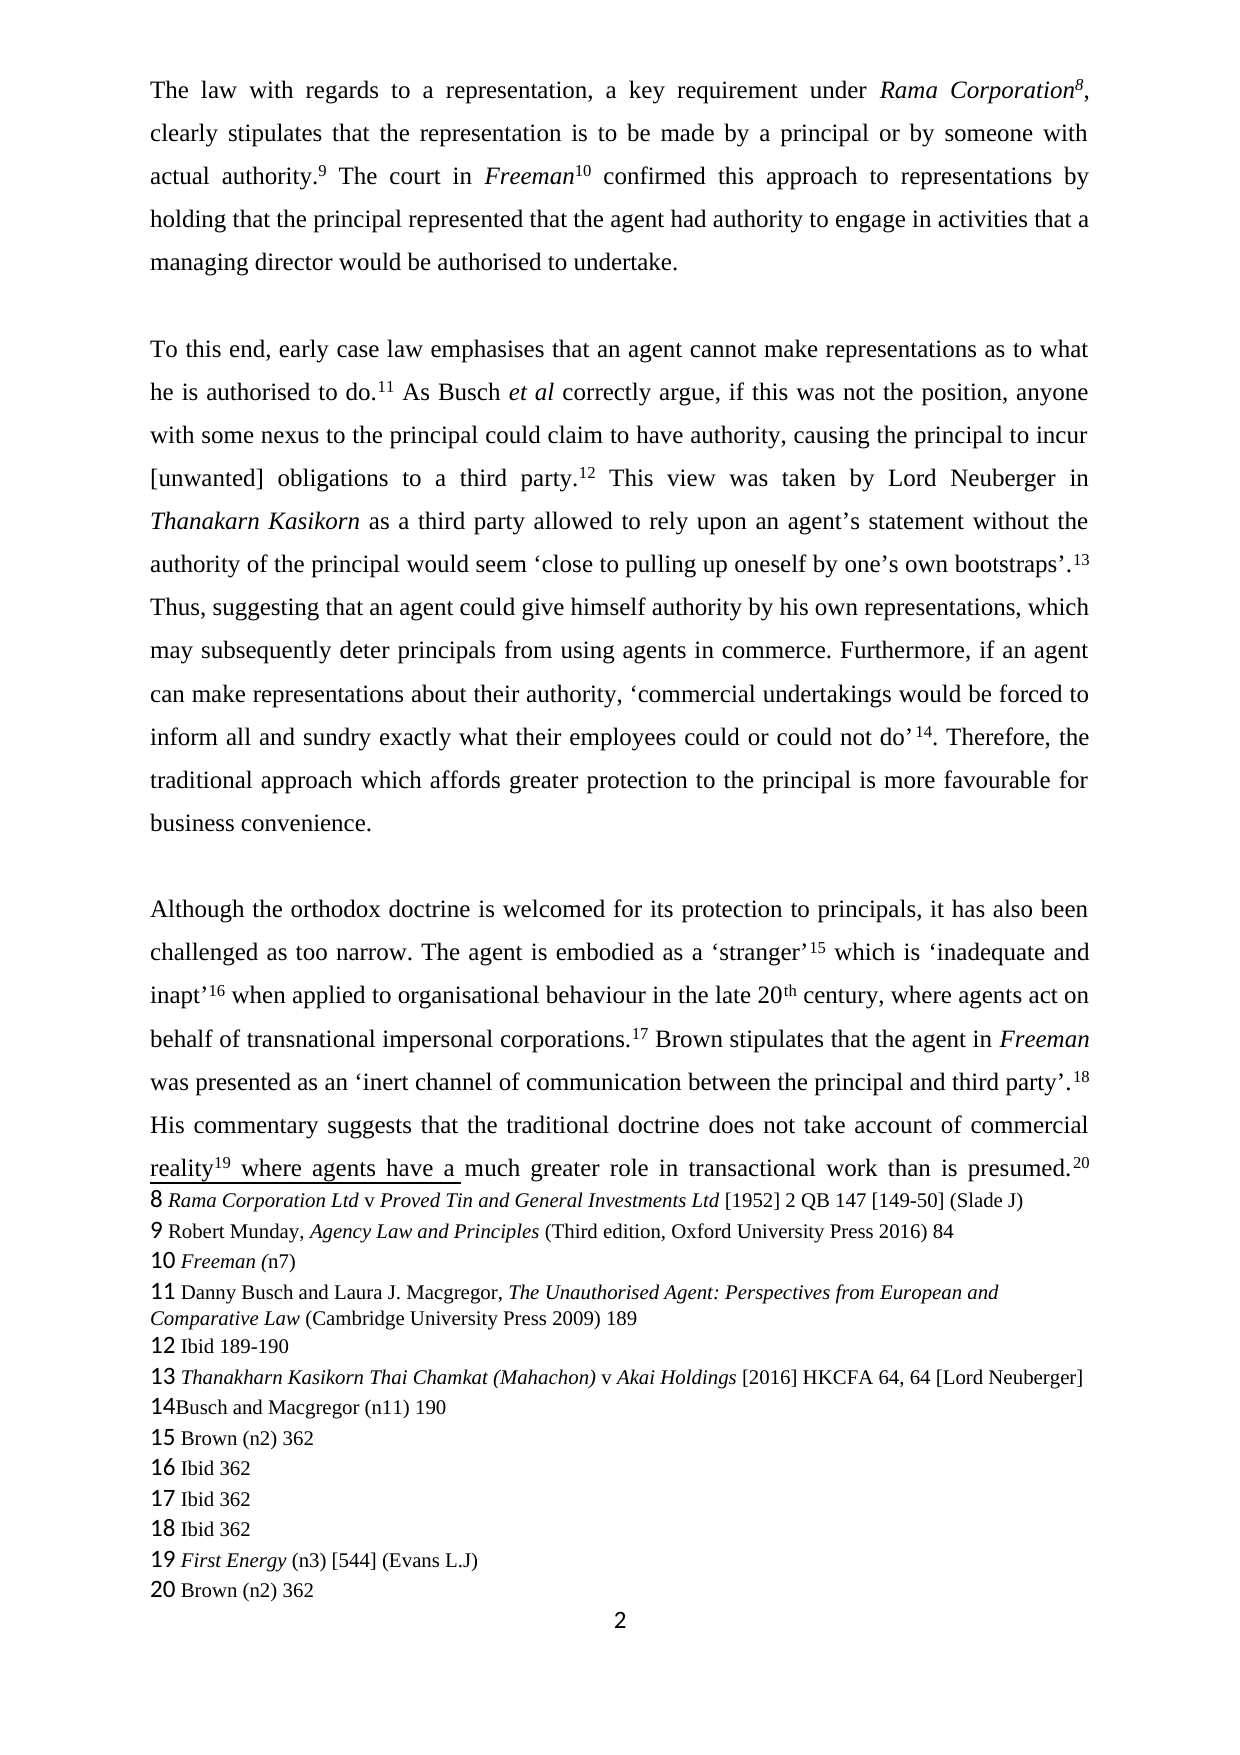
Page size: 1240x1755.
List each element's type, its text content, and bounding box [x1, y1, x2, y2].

text Freeman (n7) [150, 1244, 1089, 1275]
text Brown (n2) 362 [150, 1421, 1089, 1452]
text The law with regards to a representation, a key requirement under Rama Corporation, clearly stipulates that the representation is to be made by a principal or by someone with actual authority. The court in Freeman confirmed this approach to representations by holding that the principal represented that the agent had authority to engage in activities that a managing director would be authorised to undertake. [150, 75, 1089, 276]
text Robert Munday, Agency Law and Principles (Third edition, Oxford University Press 2016) 84 [150, 1214, 1089, 1244]
text Ibid 362 [150, 1513, 1089, 1543]
text Rama Corporation Ltd v Proved Tin and General Investments Ltd [1952] 2 QB 147 [149-50] (Slade J) [150, 1183, 1089, 1214]
text Brown (n2) 362 [150, 1574, 1089, 1604]
text Thanakharn Kasikorn Thai Chamkat (Mahachon) v Akai Holdings [2016] HKCFA 64, 64 [Lord Neuberger] [150, 1360, 1089, 1391]
text Danny Busch and Laura J. Macgregor, The Unauthorised Agent: Perspectives from European and Comparative Law (Cambridge University Press 2009) 189 [150, 1275, 1089, 1329]
text Ibid 362 [150, 1452, 1089, 1482]
text Ibid 189-190 [150, 1329, 1089, 1360]
text Busch and Macgregor (n11) 190 [150, 1391, 1089, 1421]
text To this end, early case law emphasises that an agent cannot make representations as to what he is authorised to do. As Busch et al correctly argue, if this was not the position, anyone with some nexus to the principal could claim to have authority, causing the principal to incur [unwanted] obligations to a third party. This view was taken by Lord Neuberger in Thanakarn Kasikorn as a third party allowed to rely upon an agent’s statement without the authority of the principal would seem ‘close to pulling up oneself by one’s own bootstraps’. Thus, suggesting that an agent could give himself authority by his own representations, which may subsequently deter principals from using agents in commerce. Furthermore, if an agent can make representations about their authority, ‘commercial undertakings would be forced to inform all and sundry exactly what their employees could or could not do’. Therefore, the traditional approach which affords greater protection to the principal is more favourable for business convenience. [150, 334, 1089, 837]
text Ibid 362 [150, 1482, 1089, 1513]
text Although the orthodox doctrine is welcomed for its protection to principals, it has also been challenged as too narrow. The agent is embodied as a ‘stranger’ which is ‘inadequate and inapt’ when applied to organisational behaviour in the late 20th century, where agents act on behalf of transnational impersonal corporations. Brown stipulates that the agent in Freeman was presented as an ‘inert channel of communication between the principal and third party’. His commentary suggests that the traditional doctrine does not take account of commercial reality where agents have a much greater role in transactional work than is presumed. Therefore, the latest developments which deviate from this stringent approach in Freeman have been welcomed. [150, 894, 1089, 1182]
text First Energy (n3) [544] (Evans L.J) [150, 1543, 1089, 1574]
